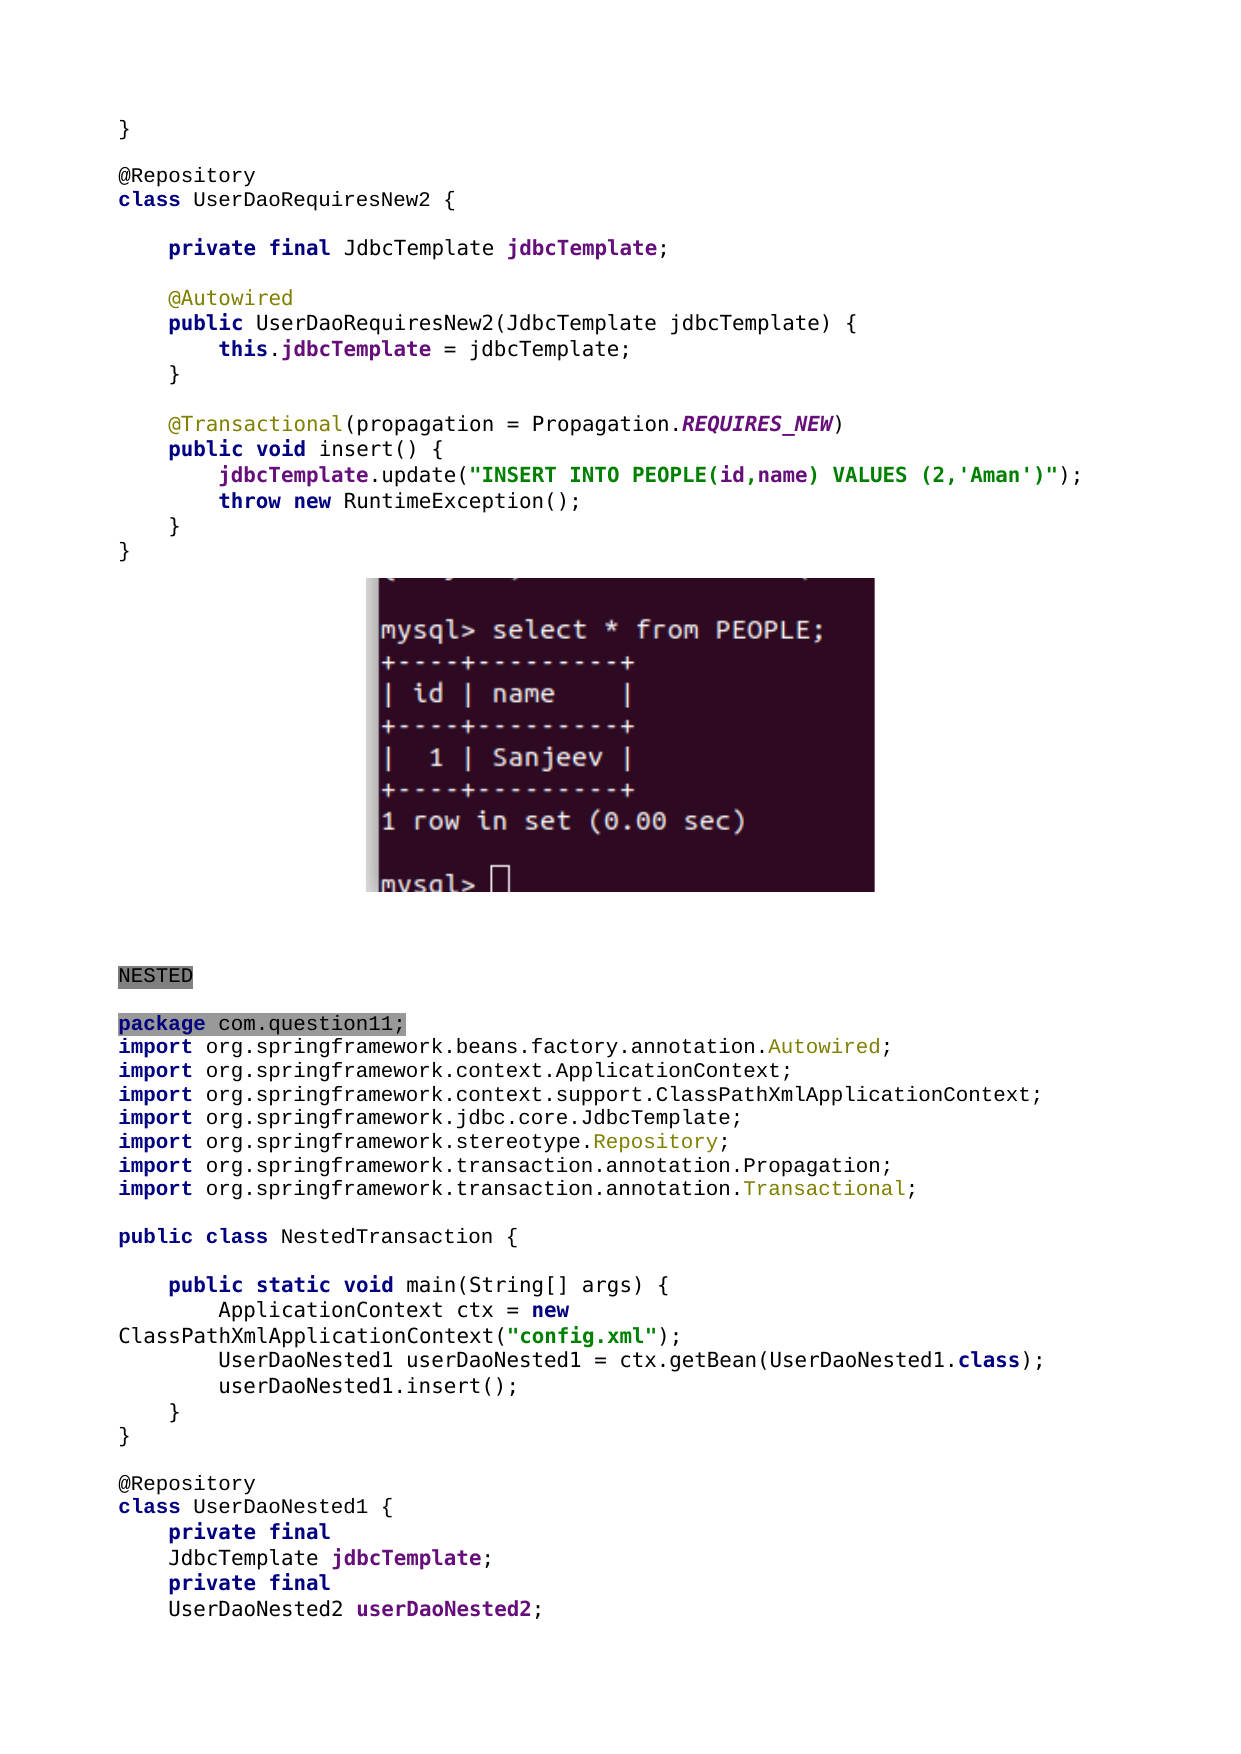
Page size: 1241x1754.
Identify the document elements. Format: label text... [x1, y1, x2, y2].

text UserDaoNested2 userDaoNested2; [118, 1597, 1122, 1622]
text @Repository [118, 1473, 1122, 1496]
text public void insert() { [118, 437, 1122, 463]
text import org.springframework.transaction.annotation.Propagation; [118, 1155, 1122, 1178]
picture [365, 578, 445, 892]
text userDaoNested1.insert(); [118, 1374, 1122, 1400]
text private final [118, 1520, 1122, 1546]
text private final [118, 1571, 1122, 1597]
text @Transactional(propagation = Propagation.REQUIRES_NEW) [118, 412, 1122, 437]
text import org.springframework.context.ApplicationContext; [118, 1060, 1122, 1084]
text public static void main(String[] args) { [118, 1273, 1122, 1298]
text import org.springframework.beans.factory.annotation.Autowired; [118, 1036, 1122, 1060]
text package com.question11; [118, 1013, 1122, 1036]
text class UserDaoRequiresNew2 { [118, 189, 1122, 213]
text @Repository [118, 165, 1122, 189]
text UserDaoNested1 userDaoNested1 = ctx.getBean(UserDaoNested1.class); [118, 1348, 1122, 1374]
text private final JdbcTemplate jdbcTemplate; [118, 236, 1122, 262]
text } [118, 540, 1122, 563]
text import org.springframework.stereotype.Repository; [118, 1131, 1122, 1155]
text import org.springframework.context.support.ClassPathXmlApplicationContext; [118, 1084, 1122, 1107]
text } [118, 514, 1122, 540]
text public class NestedTransaction { [118, 1226, 1122, 1249]
text ApplicationContext ctx = new ClassPathXmlApplicationContext("config.xml"); [118, 1298, 1122, 1348]
text class UserDaoNested1 { [118, 1496, 1122, 1520]
text this.jdbcTemplate = jdbcTemplate; [118, 337, 1122, 362]
text @Autowired [118, 286, 1122, 311]
text JdbcTemplate jdbcTemplate; [118, 1546, 1122, 1571]
text import org.springframework.transaction.annotation.Transactional; [118, 1178, 1122, 1202]
text } [118, 362, 1122, 388]
text jdbcTemplate.update("INSERT INTO PEOPLE(id,name) VALUES (2,'Aman')"); [118, 463, 1122, 489]
text public UserDaoRequiresNew2(JdbcTemplate jdbcTemplate) { [118, 311, 1122, 337]
text } [118, 1425, 1122, 1449]
text } [118, 118, 1122, 142]
text throw new RuntimeException(); [118, 489, 1122, 514]
text } [118, 1400, 1122, 1425]
text import org.springframework.jdbc.core.JdbcTemplate; [118, 1107, 1122, 1131]
text NESTED [118, 966, 1122, 989]
